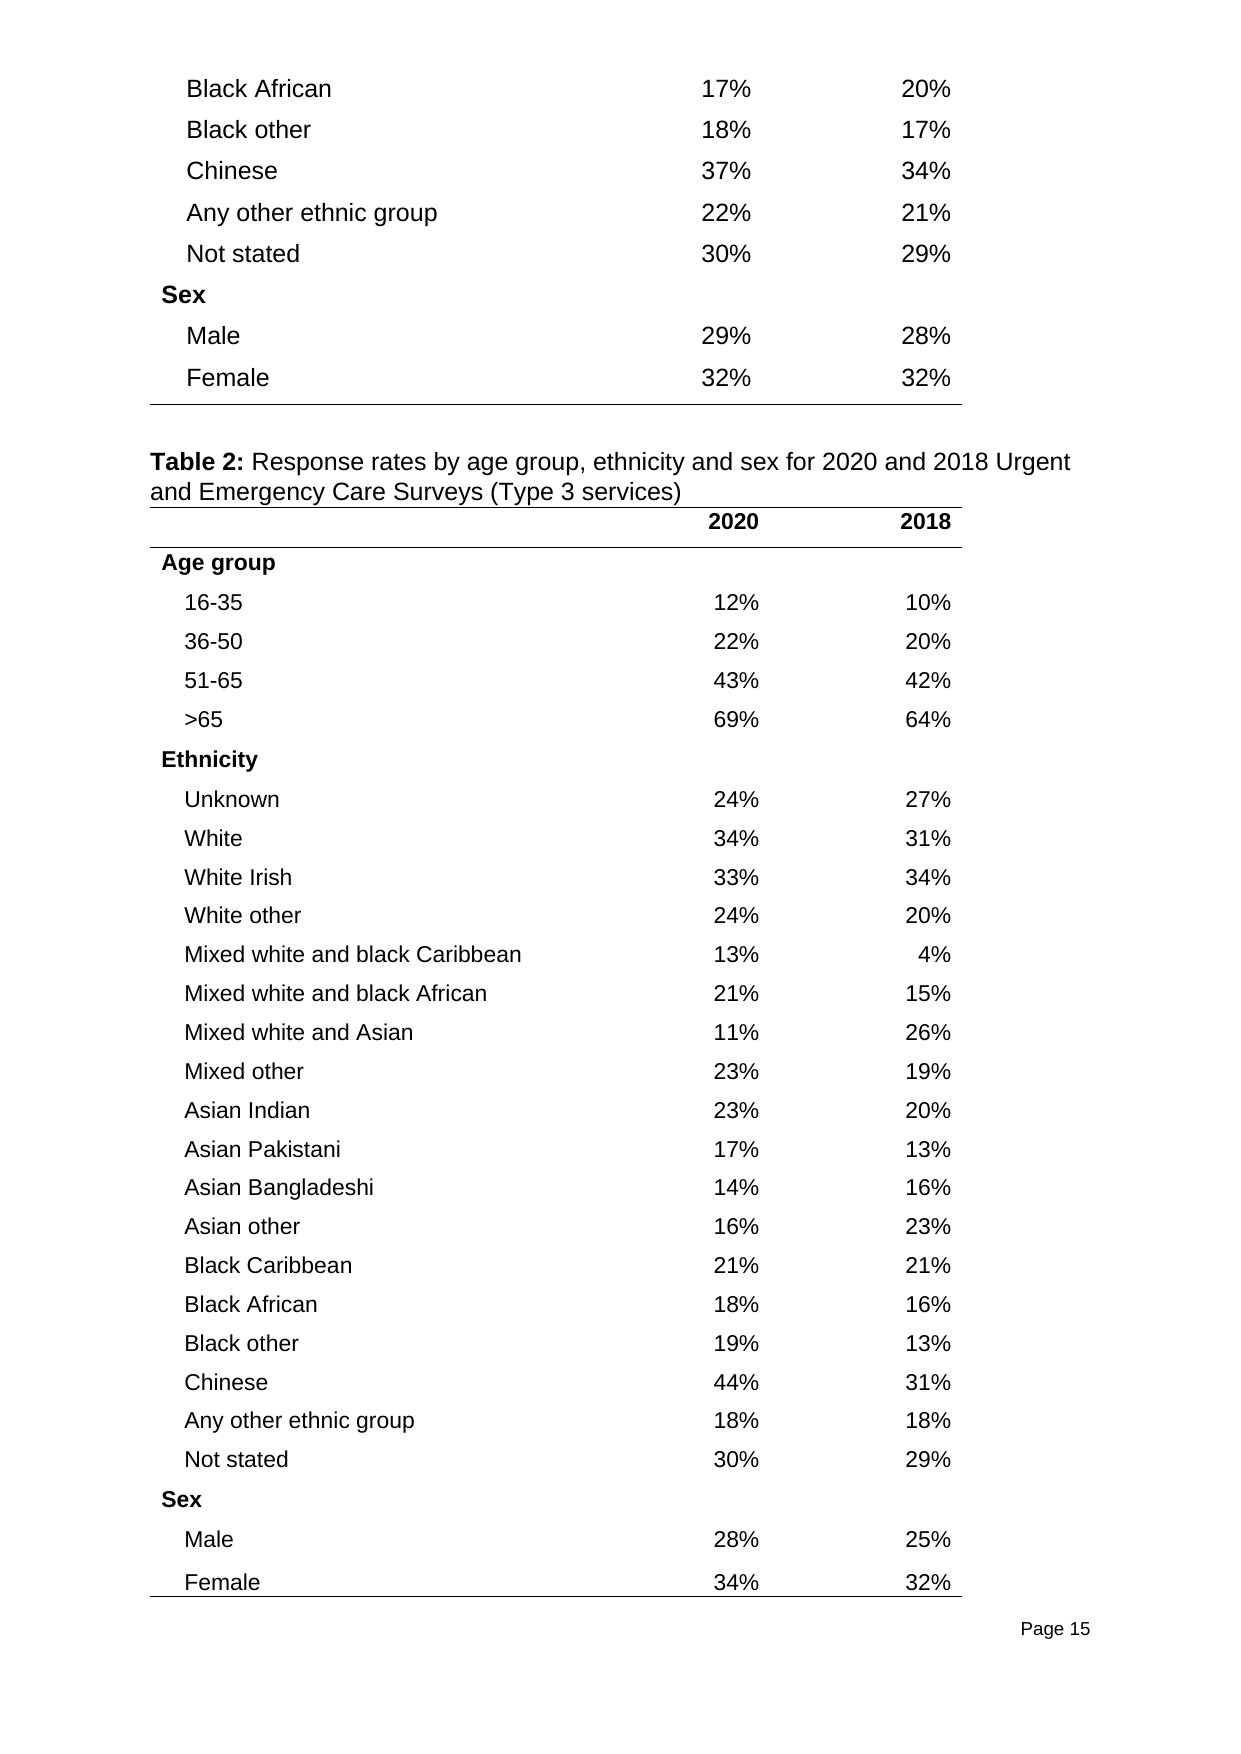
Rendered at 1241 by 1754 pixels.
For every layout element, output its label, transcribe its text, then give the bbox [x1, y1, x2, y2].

table_cell Mixed white and black African [150, 980, 562, 1019]
table_cell 16% [563, 1213, 770, 1252]
table_cell 33% [563, 864, 770, 902]
table_cell [770, 548, 962, 589]
table_cell Chinese [150, 156, 562, 197]
table_cell 31% [770, 825, 962, 863]
table_cell Sex [150, 280, 562, 321]
table_cell 18% [563, 1291, 770, 1330]
table_cell Black other [150, 115, 562, 156]
table_cell 20% [770, 903, 962, 941]
table_cell Unknown [150, 786, 562, 825]
table_cell 10% [770, 589, 962, 628]
table_cell [770, 1485, 962, 1526]
text Table 2: Response rates by age group, ethnicity and sex for 2020 and 2018 Urgent and Emergency Care Surveys (Type 3 services) [150, 447, 1090, 506]
table_cell Any other ethnic group [150, 1408, 562, 1446]
table_cell 30% [563, 1446, 770, 1485]
table_cell Black other [150, 1330, 562, 1369]
table_cell 23% [563, 1097, 770, 1136]
table_cell Black African [150, 1291, 562, 1330]
table_cell 28% [563, 1526, 770, 1565]
table_cell Asian Indian [150, 1097, 562, 1136]
table_cell Asian Pakistani [150, 1136, 562, 1174]
table_cell 20% [770, 628, 962, 667]
table_cell 29% [563, 321, 762, 362]
table_cell 34% [762, 156, 962, 197]
table_cell 11% [563, 1019, 770, 1058]
table_cell 16% [770, 1174, 962, 1213]
table_cell Male [150, 1526, 562, 1565]
table_cell [563, 1485, 770, 1526]
table_cell 32% [563, 363, 762, 404]
table_cell Sex [150, 1485, 562, 1526]
table_cell 12% [563, 589, 770, 628]
table_cell Mixed other [150, 1058, 562, 1097]
table_cell 20% [762, 74, 962, 115]
table_cell 37% [563, 156, 762, 197]
table_cell 31% [770, 1369, 962, 1407]
table_cell 13% [563, 941, 770, 980]
table_cell 24% [563, 903, 770, 941]
table_cell 29% [762, 239, 962, 280]
table_cell Asian Bangladeshi [150, 1174, 562, 1213]
table_cell >65 [150, 706, 562, 744]
table_cell [563, 548, 770, 589]
table_cell 25% [770, 1526, 962, 1565]
table_cell 43% [563, 667, 770, 706]
table_cell [563, 745, 770, 786]
table_cell 19% [563, 1330, 770, 1369]
table_header 2020 [563, 508, 770, 547]
table_cell Male [150, 321, 562, 362]
table_cell 22% [563, 198, 762, 239]
table_cell Black African [150, 74, 562, 115]
table_cell 26% [770, 1019, 962, 1058]
table_cell 34% [563, 825, 770, 863]
table_cell Female [150, 1565, 562, 1596]
table_cell 42% [770, 667, 962, 706]
table_cell Asian other [150, 1213, 562, 1252]
table_cell 28% [762, 321, 962, 362]
table_cell Ethnicity [150, 745, 562, 786]
table_cell 44% [563, 1369, 770, 1407]
table_cell 29% [770, 1446, 962, 1485]
table_header 2018 [770, 508, 962, 547]
table_cell 32% [762, 363, 962, 404]
table_cell Mixed white and Asian [150, 1019, 562, 1058]
table_cell White Irish [150, 864, 562, 902]
table_cell 32% [770, 1565, 962, 1596]
table_cell White other [150, 903, 562, 941]
table_cell 21% [563, 980, 770, 1019]
table_cell 36-50 [150, 628, 562, 667]
table_cell Female [150, 363, 562, 404]
table_cell 17% [762, 115, 962, 156]
table_cell 13% [770, 1330, 962, 1369]
table_cell 15% [770, 980, 962, 1019]
table_cell 30% [563, 239, 762, 280]
table_cell 23% [563, 1058, 770, 1097]
table_cell 20% [770, 1097, 962, 1136]
table_cell 69% [563, 706, 770, 744]
table_cell 18% [770, 1408, 962, 1446]
table_cell Chinese [150, 1369, 562, 1407]
table_cell Black Caribbean [150, 1252, 562, 1291]
table_cell 17% [563, 74, 762, 115]
table_cell Mixed white and black Caribbean [150, 941, 562, 980]
table_cell [762, 280, 962, 321]
table_cell 18% [563, 115, 762, 156]
table_cell [770, 745, 962, 786]
table_cell 21% [762, 198, 962, 239]
table_cell 64% [770, 706, 962, 744]
table_cell 51-65 [150, 667, 562, 706]
table_cell 24% [563, 786, 770, 825]
table_cell 23% [770, 1213, 962, 1252]
table_cell 21% [770, 1252, 962, 1291]
table_header [150, 508, 562, 547]
table_cell Age group [150, 548, 562, 589]
table_cell 27% [770, 786, 962, 825]
table_cell Any other ethnic group [150, 198, 562, 239]
table_cell 18% [563, 1408, 770, 1446]
table_cell [563, 280, 762, 321]
table_cell 13% [770, 1136, 962, 1174]
table_cell 17% [563, 1136, 770, 1174]
table_cell 22% [563, 628, 770, 667]
table_cell 34% [563, 1565, 770, 1596]
table_cell Not stated [150, 1446, 562, 1485]
table_cell 34% [770, 864, 962, 902]
table_cell 21% [563, 1252, 770, 1291]
table_cell 19% [770, 1058, 962, 1097]
table_cell White [150, 825, 562, 863]
table_cell Not stated [150, 239, 562, 280]
table_cell 4% [770, 941, 962, 980]
table_cell 14% [563, 1174, 770, 1213]
table_cell 16-35 [150, 589, 562, 628]
table_cell 16% [770, 1291, 962, 1330]
